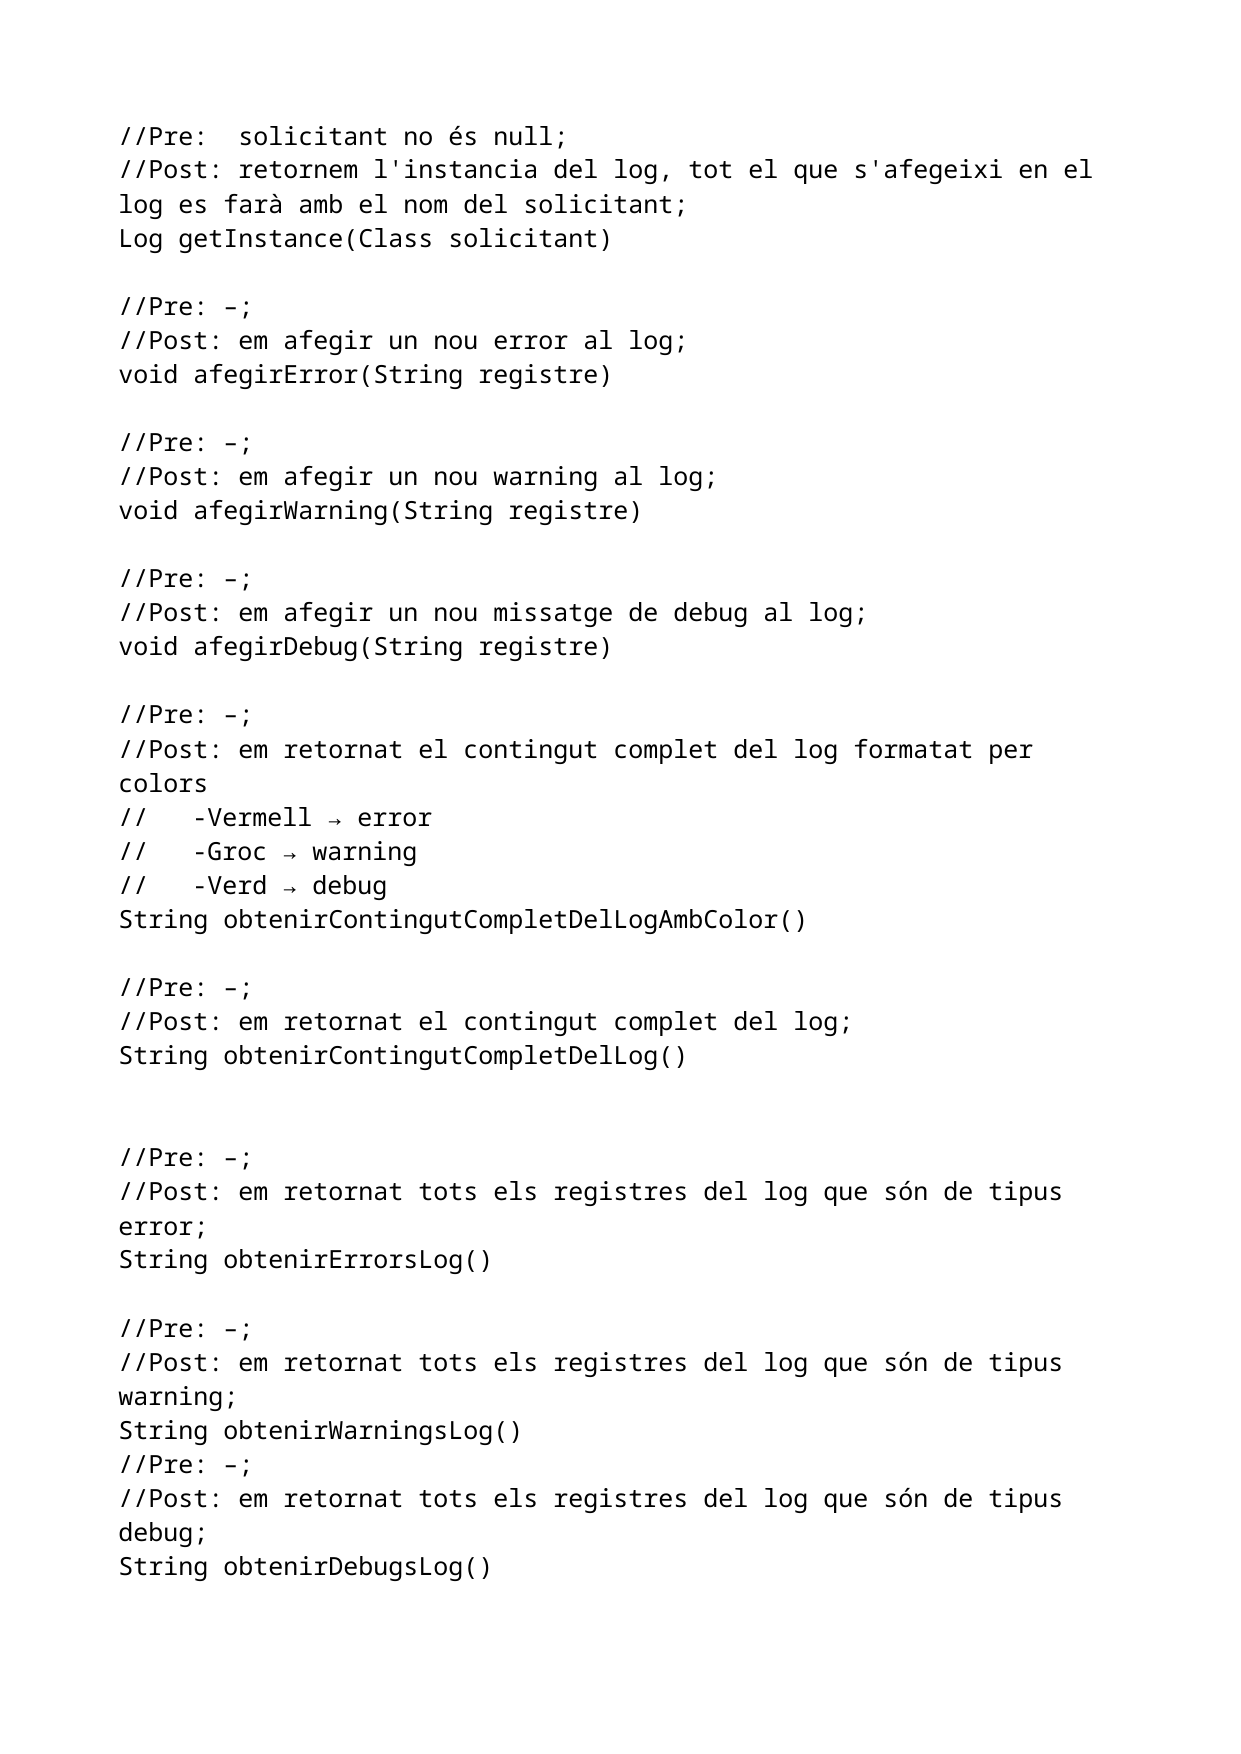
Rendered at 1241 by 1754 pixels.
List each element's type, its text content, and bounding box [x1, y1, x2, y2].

text String obtenirContingutCompletDelLog() [118, 1038, 1122, 1072]
text //Post: retornem l'instancia del log, tot el que s'afegeixi en el log es farà amb el nom del solicitant; [118, 152, 1122, 220]
text //Post: em afegir un nou warning al log; [118, 459, 1122, 493]
text String obtenirContingutCompletDelLogAmbColor() [118, 902, 1122, 936]
text void afegirWarning(String registre) [118, 493, 1122, 527]
text String obtenirDebugsLog() [118, 1549, 1122, 1583]
text // -Groc → warning [118, 833, 1122, 867]
text // -Verd → debug [118, 867, 1122, 902]
text //Pre: –; [118, 1310, 1122, 1344]
text //Post: em retornat tots els registres del log que són de tipus debug; [118, 1481, 1122, 1549]
text //Post: em retornat el contingut complet del log formatat per colors [118, 731, 1122, 799]
text String obtenirErrorsLog() [118, 1242, 1122, 1276]
text //Pre: –; [118, 970, 1122, 1004]
text void afegirDebug(String registre) [118, 629, 1122, 663]
text //Pre: –; [118, 1140, 1122, 1174]
text //Post: em retornat tots els registres del log que són de tipus warning; [118, 1344, 1122, 1412]
text //Post: em retornat el contingut complet del log; [118, 1004, 1122, 1038]
text //Pre: –; [118, 288, 1122, 322]
text //Pre: –; [118, 561, 1122, 595]
text void afegirError(String registre) [118, 357, 1122, 391]
text String obtenirWarningsLog() [118, 1412, 1122, 1447]
text //Pre: –; [118, 697, 1122, 731]
text //Post: em afegir un nou missatge de debug al log; [118, 595, 1122, 629]
text //Post: em retornat tots els registres del log que són de tipus error; [118, 1174, 1122, 1242]
text //Post: em afegir un nou error al log; [118, 322, 1122, 357]
text Log getInstance(Class solicitant) [118, 220, 1122, 254]
text //Pre: –; [118, 1447, 1122, 1481]
text // -Vermell → error [118, 799, 1122, 833]
text //Pre: –; [118, 425, 1122, 459]
text //Pre: solicitant no és null; [118, 118, 1122, 152]
